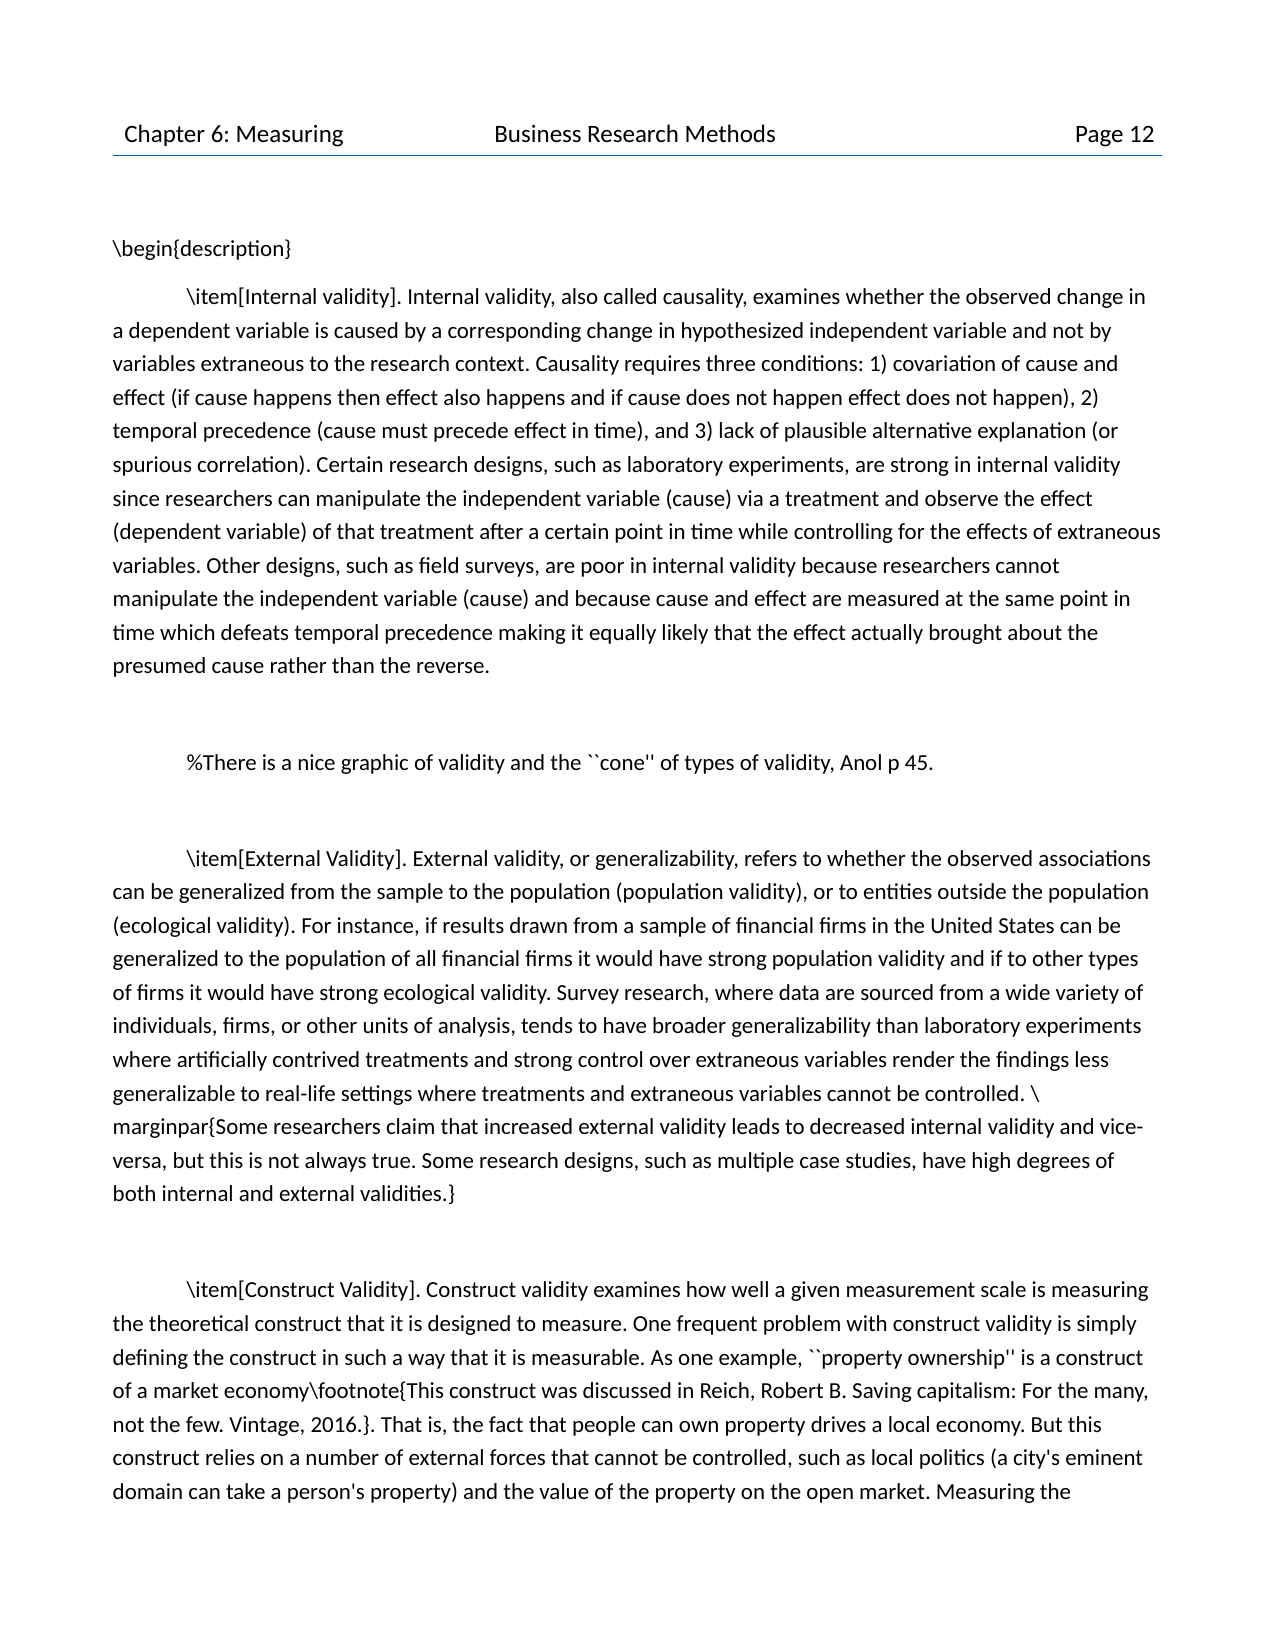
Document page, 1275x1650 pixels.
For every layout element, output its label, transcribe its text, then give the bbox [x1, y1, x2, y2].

text %There is a nice graphic of validity and the ``cone'' of types of validity, Anol p 45. [112, 748, 1162, 776]
text \begin{description} [112, 234, 1162, 262]
text \item[External Validity]. External validity, or generalizability, refers to whether the observed associations can be generalized from the sample to the population (population validity), or to entities outside the population (ecological validity). For instance, if results drawn from a sample of financial firms in the United States can be generalized to the population of all financial firms it would have strong population validity and if to other types of firms it would have strong ecological validity. Survey research, where data are sourced from a wide variety of individuals, firms, or other units of analysis, tends to have broader generalizability than laboratory experiments where artificially contrived treatments and strong control over extraneous variables render the findings less generalizable to real-life settings where treatments and extraneous variables cannot be controlled. \marginpar{Some researchers claim that increased external validity leads to decreased internal validity and vice-versa, but this is not always true. Some research designs, such as multiple case studies, have high degrees of both internal and external validities.} [112, 844, 1162, 1207]
text \item[Internal validity]. Internal validity, also called causality, examines whether the observed change in a dependent variable is caused by a corresponding change in hypothesized independent variable and not by variables extraneous to the research context. Causality requires three conditions: 1) covariation of cause and effect (if cause happens then effect also happens and if cause does not happen effect does not happen), 2) temporal precedence (cause must precede effect in time), and 3) lack of plausible alternative explanation (or spurious correlation). Certain research designs, such as laboratory experiments, are strong in internal validity since researchers can manipulate the independent variable (cause) via a treatment and observe the effect (dependent variable) of that treatment after a certain point in time while controlling for the effects of extraneous variables. Other designs, such as field surveys, are poor in internal validity because researchers cannot manipulate the independent variable (cause) and because cause and effect are measured at the same point in time which defeats temporal precedence making it equally likely that the effect actually brought about the presumed cause rather than the reverse. [112, 282, 1162, 679]
text \item[Construct Validity]. Construct validity examines how well a given measurement scale is measuring the theoretical construct that it is designed to measure. One frequent problem with construct validity is simply defining the construct in such a way that it is measurable. As one example, ``property ownership'' is a construct of a market economy\footnote{This construct was discussed in Reich, Robert B. Saving capitalism: For the many, not the few. Vintage, 2016.}. That is, the fact that people can own property drives a local economy. But this construct relies on a number of external forces that cannot be controlled, such as local politics (a city's eminent domain can take a person's property) and the value of the property on the open market. Measuring the [112, 1276, 1162, 1505]
